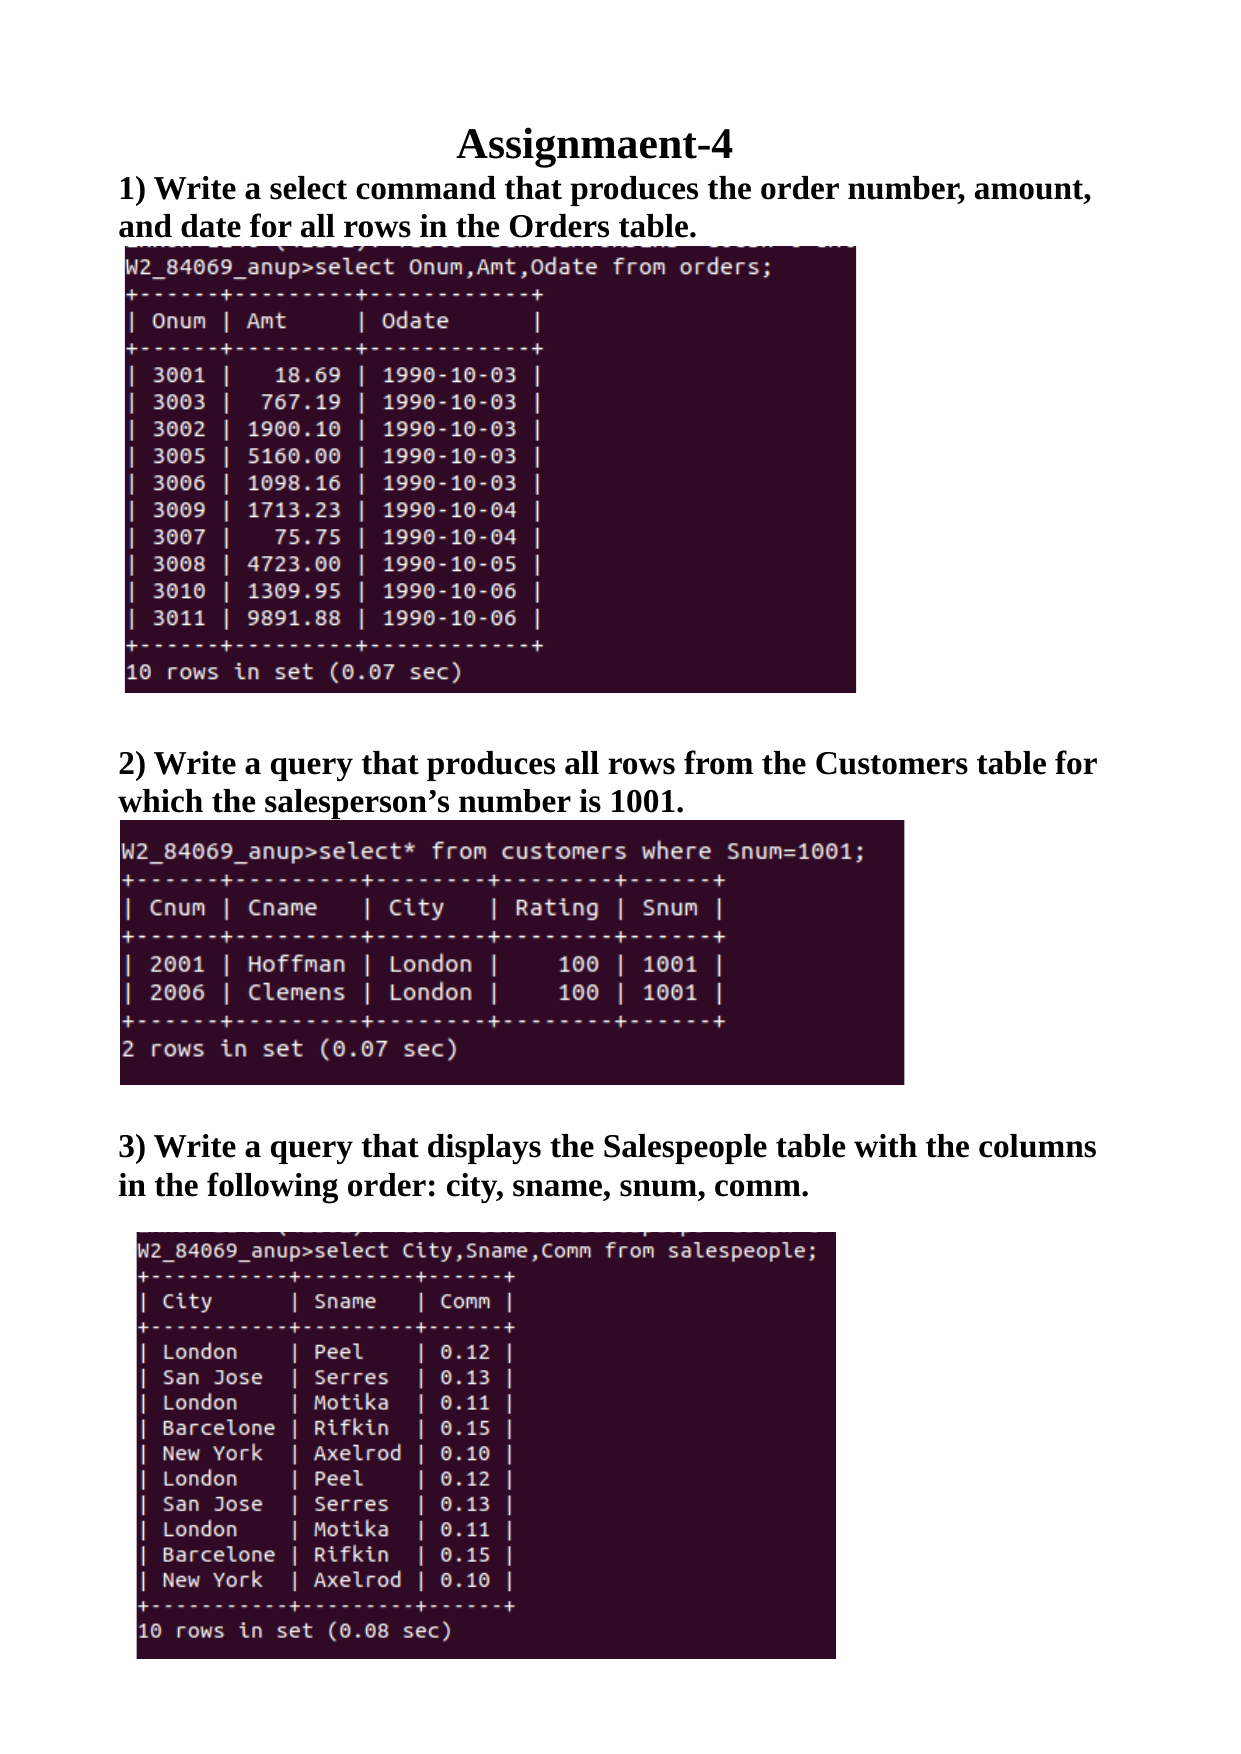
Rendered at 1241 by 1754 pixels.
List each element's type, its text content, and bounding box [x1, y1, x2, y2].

text Assignmaent-4 [118, 118, 1122, 168]
text 1) Write a select command that produces the order number, amount, and date for all rows in the Orders table. [118, 168, 1122, 245]
text 2) Write a query that produces all rows from the Customers table for which the salesperson’s number is 1001. [118, 743, 1122, 820]
picture [136, 1232, 836, 1659]
picture [120, 820, 905, 1085]
text 3) Write a query that displays the Salespeople table with the columns in the following order: city, sname, snum, comm. [118, 1127, 1122, 1203]
picture [124, 246, 857, 693]
